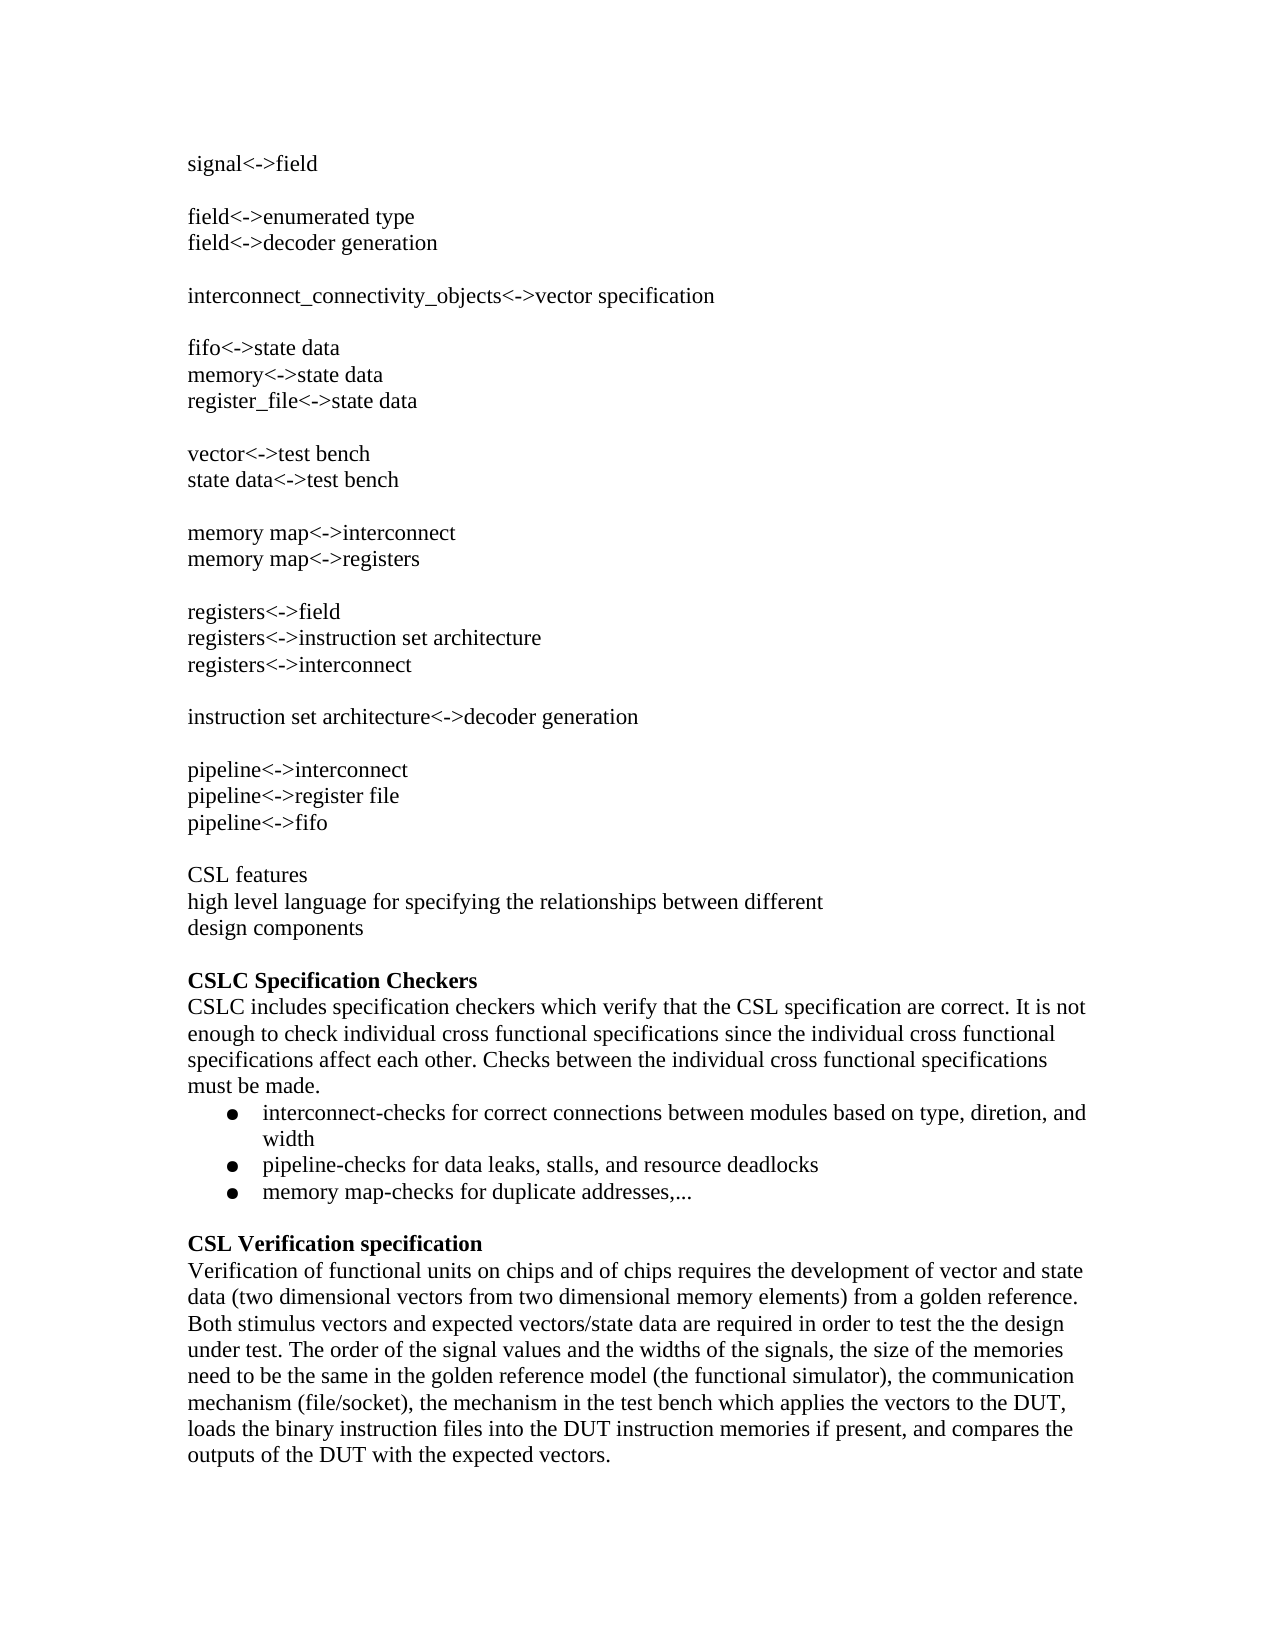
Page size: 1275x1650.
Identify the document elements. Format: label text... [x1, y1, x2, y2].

text fifo<->state data [187, 334, 1087, 361]
text vector<->test bench [187, 440, 1087, 466]
text interconnect_connectivity_objects<->vector specification [187, 282, 1087, 308]
text register_file<->state data [187, 387, 1087, 413]
list pipeline-checks for data leaks, stalls, and resource deadlocks [225, 1151, 1087, 1178]
text pipeline<->fifo [187, 809, 1087, 835]
text registers<->instruction set architecture [187, 624, 1087, 651]
text registers<->interconnect [187, 651, 1087, 677]
text design components [187, 914, 1087, 941]
text instruction set architecture<->decoder generation [187, 703, 1087, 730]
text CSL Verification specification [187, 1231, 1087, 1257]
text state data<->test bench [187, 466, 1087, 493]
text memory<->state data [187, 361, 1087, 387]
text pipeline<->interconnect [187, 756, 1087, 782]
text registers<->field [187, 598, 1087, 624]
text CSLC Specification Checkers [187, 967, 1087, 993]
text CSLC includes specification checkers which verify that the CSL specification are correct. It is not enough to check individual cross functional specifications since the individual cross functional specifications affect each other. Checks between the individual cross functional specifications must be made. [187, 993, 1087, 1099]
text memory map<->interconnect [187, 519, 1087, 545]
text field<->enumerated type [187, 203, 1087, 229]
text high level language for specifying the relationships between different [187, 888, 1087, 914]
text signal<->field [187, 150, 1087, 176]
list interconnect-checks for correct connections between modules based on type, diretion, and width [225, 1099, 1087, 1151]
text memory map<->registers [187, 545, 1087, 572]
text CSL features [187, 862, 1087, 888]
text field<->decoder generation [187, 229, 1087, 255]
list memory map-checks for duplicate addresses,... [225, 1178, 1087, 1204]
text Verification of functional units on chips and of chips requires the development of vector and state data (two dimensional vectors from two dimensional memory elements) from a golden reference. Both stimulus vectors and expected vectors/state data are required in order to test the the design under test. The order of the signal values and the widths of the signals, the size of the memories need to be the same in the golden reference model (the functional simulator), the communication mechanism (file/socket), the mechanism in the test bench which applies the vectors to the DUT, loads the binary instruction files into the DUT instruction memories if present, and compares the outputs of the DUT with the expected vectors. [187, 1257, 1087, 1468]
text pipeline<->register file [187, 782, 1087, 809]
